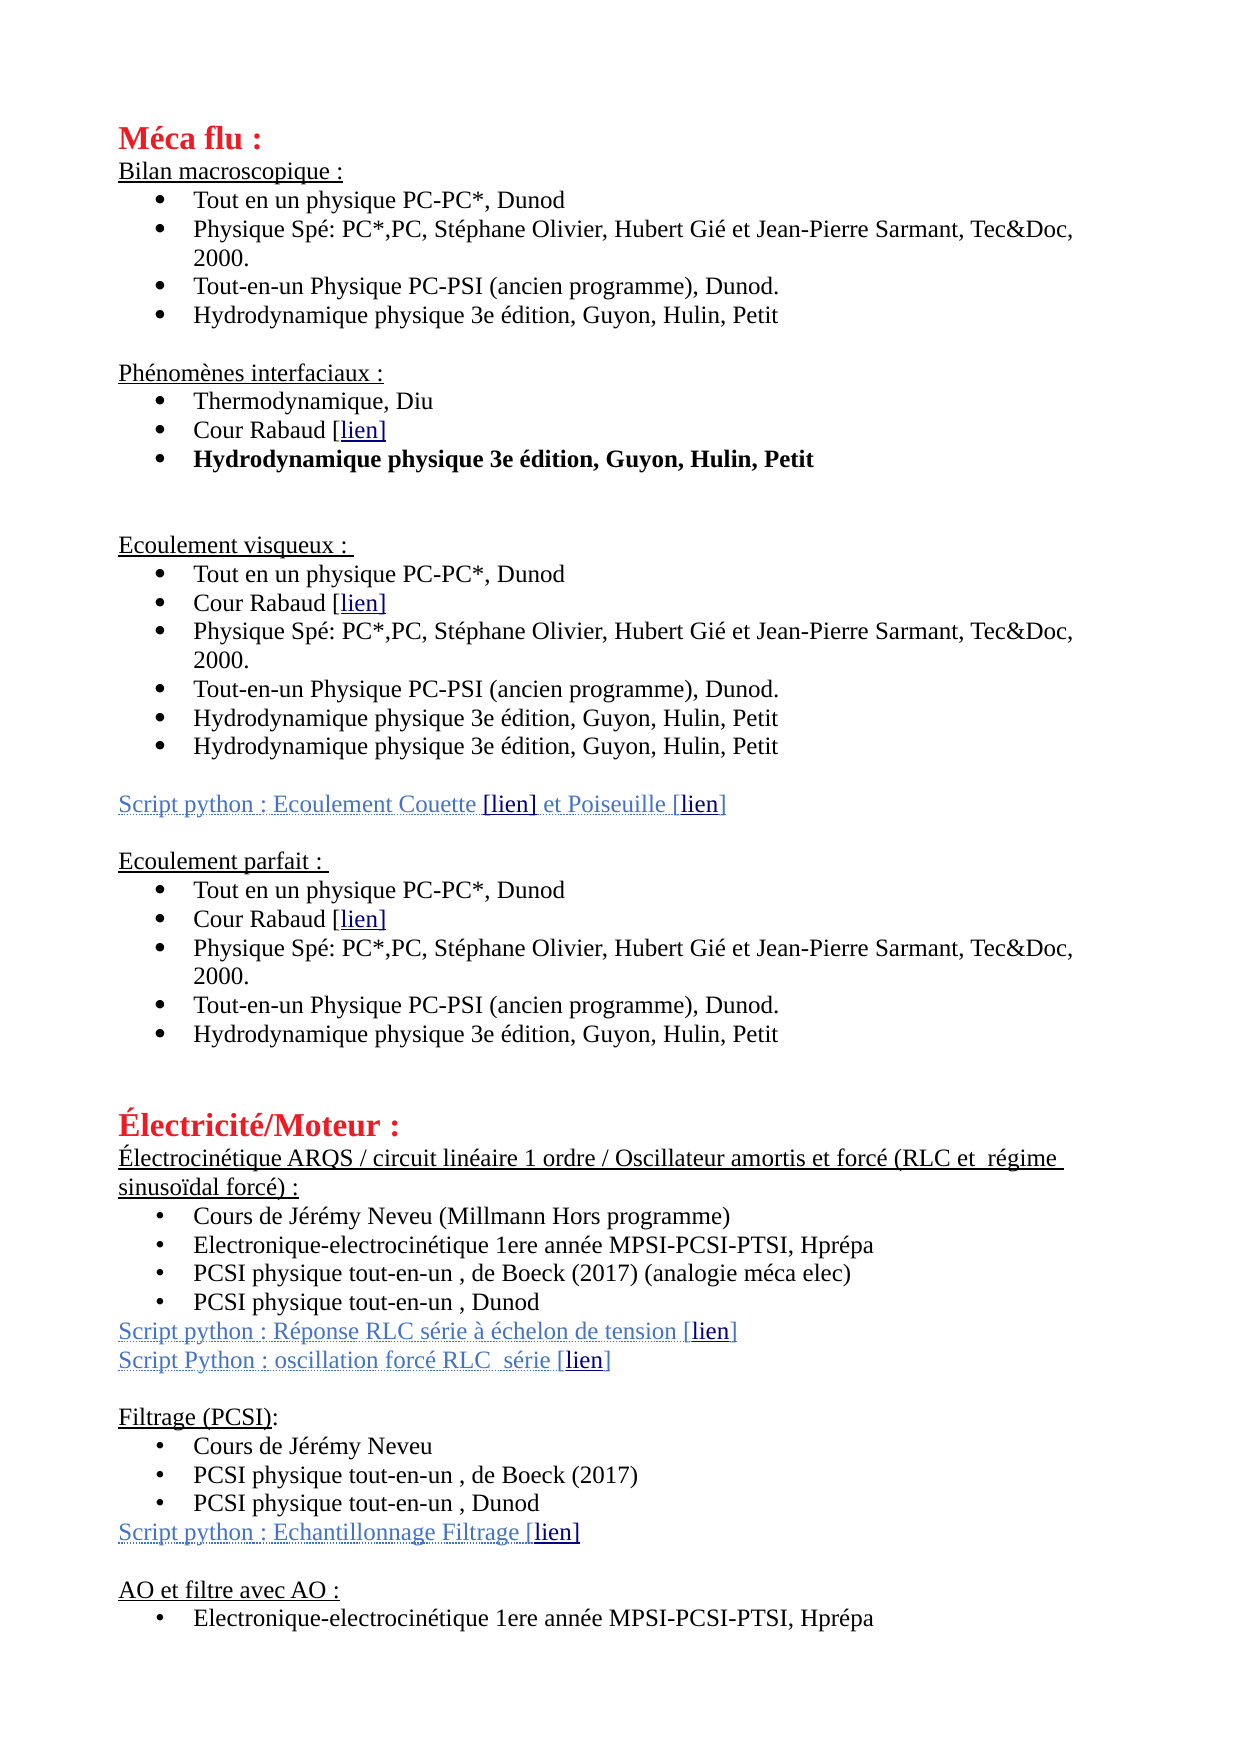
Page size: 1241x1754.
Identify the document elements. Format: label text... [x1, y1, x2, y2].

list Tout en un physique PC-PC*, Dunod [156, 875, 1122, 904]
text Bilan macroscopique : [118, 156, 1122, 185]
text Phénomènes interfaciaux : [118, 358, 1122, 386]
list Hydrodynamique physique 3e édition, Guyon, Hulin, Petit [156, 444, 1122, 473]
text Ecoulement visqueux : [118, 530, 1122, 559]
text Ecoulement parfait : [118, 846, 1122, 875]
text Électrocinétique ARQS / circuit linéaire 1 ordre / Oscillateur amortis et forcé (RLC et régime sinusoïdal forcé) : [118, 1143, 1122, 1201]
list Tout-en-un Physique PC-PSI (ancien programme), Dunod. [156, 271, 1122, 300]
list Hydrodynamique physique 3e édition, Guyon, Hulin, Petit [156, 731, 1122, 760]
list Hydrodynamique physique 3e édition, Guyon, Hulin, Petit [156, 300, 1122, 329]
list PCSI physique tout-en-un , de Boeck (2017) (analogie méca elec) [156, 1258, 1122, 1287]
list Thermodynamique, Diu [156, 386, 1122, 415]
text Méca flu : [118, 118, 1122, 156]
text Script python : Ecoulement Couette [lien] et Poiseuille [lien] [118, 789, 1122, 818]
text Script python : Réponse RLC série à échelon de tension [lien] [118, 1316, 1122, 1345]
list Electronique-electrocinétique 1ere année MPSI-PCSI-PTSI, Hprépa [156, 1603, 1122, 1632]
list Electronique-electrocinétique 1ere année MPSI-PCSI-PTSI, Hprépa [156, 1230, 1122, 1258]
list Tout en un physique PC-PC*, Dunod [156, 185, 1122, 214]
text AO et filtre avec AO : [118, 1575, 1122, 1603]
list Physique Spé: PC*,PC, Stéphane Olivier, Hubert Gié et Jean-Pierre Sarmant, Tec&Doc, 2000. [156, 214, 1122, 271]
list PCSI physique tout-en-un , Dunod [156, 1287, 1122, 1316]
list Tout-en-un Physique PC-PSI (ancien programme), Dunod. [156, 990, 1122, 1019]
list Hydrodynamique physique 3e édition, Guyon, Hulin, Petit [156, 703, 1122, 731]
list Tout en un physique PC-PC*, Dunod [156, 559, 1122, 588]
list Cour Rabaud [lien] [156, 904, 1122, 933]
text Script python : Echantillonnage Filtrage [lien] [118, 1517, 1122, 1546]
list Tout-en-un Physique PC-PSI (ancien programme), Dunod. [156, 674, 1122, 703]
list PCSI physique tout-en-un , Dunod [156, 1488, 1122, 1517]
text Électricité/Moteur : [118, 1105, 1122, 1143]
list Physique Spé: PC*,PC, Stéphane Olivier, Hubert Gié et Jean-Pierre Sarmant, Tec&Doc, 2000. [156, 933, 1122, 990]
list Hydrodynamique physique 3e édition, Guyon, Hulin, Petit [156, 1019, 1122, 1048]
list Cours de Jérémy Neveu (Millmann Hors programme) [156, 1201, 1122, 1230]
list Cours de Jérémy Neveu [156, 1431, 1122, 1460]
list PCSI physique tout-en-un , de Boeck (2017) [156, 1460, 1122, 1488]
text Script Python : oscillation forcé RLC série [lien] [118, 1345, 1122, 1373]
list Cour Rabaud [lien] [156, 588, 1122, 616]
list Cour Rabaud [lien] [156, 415, 1122, 444]
list Physique Spé: PC*,PC, Stéphane Olivier, Hubert Gié et Jean-Pierre Sarmant, Tec&Doc, 2000. [156, 616, 1122, 674]
text Filtrage (PCSI): [118, 1402, 1122, 1431]
